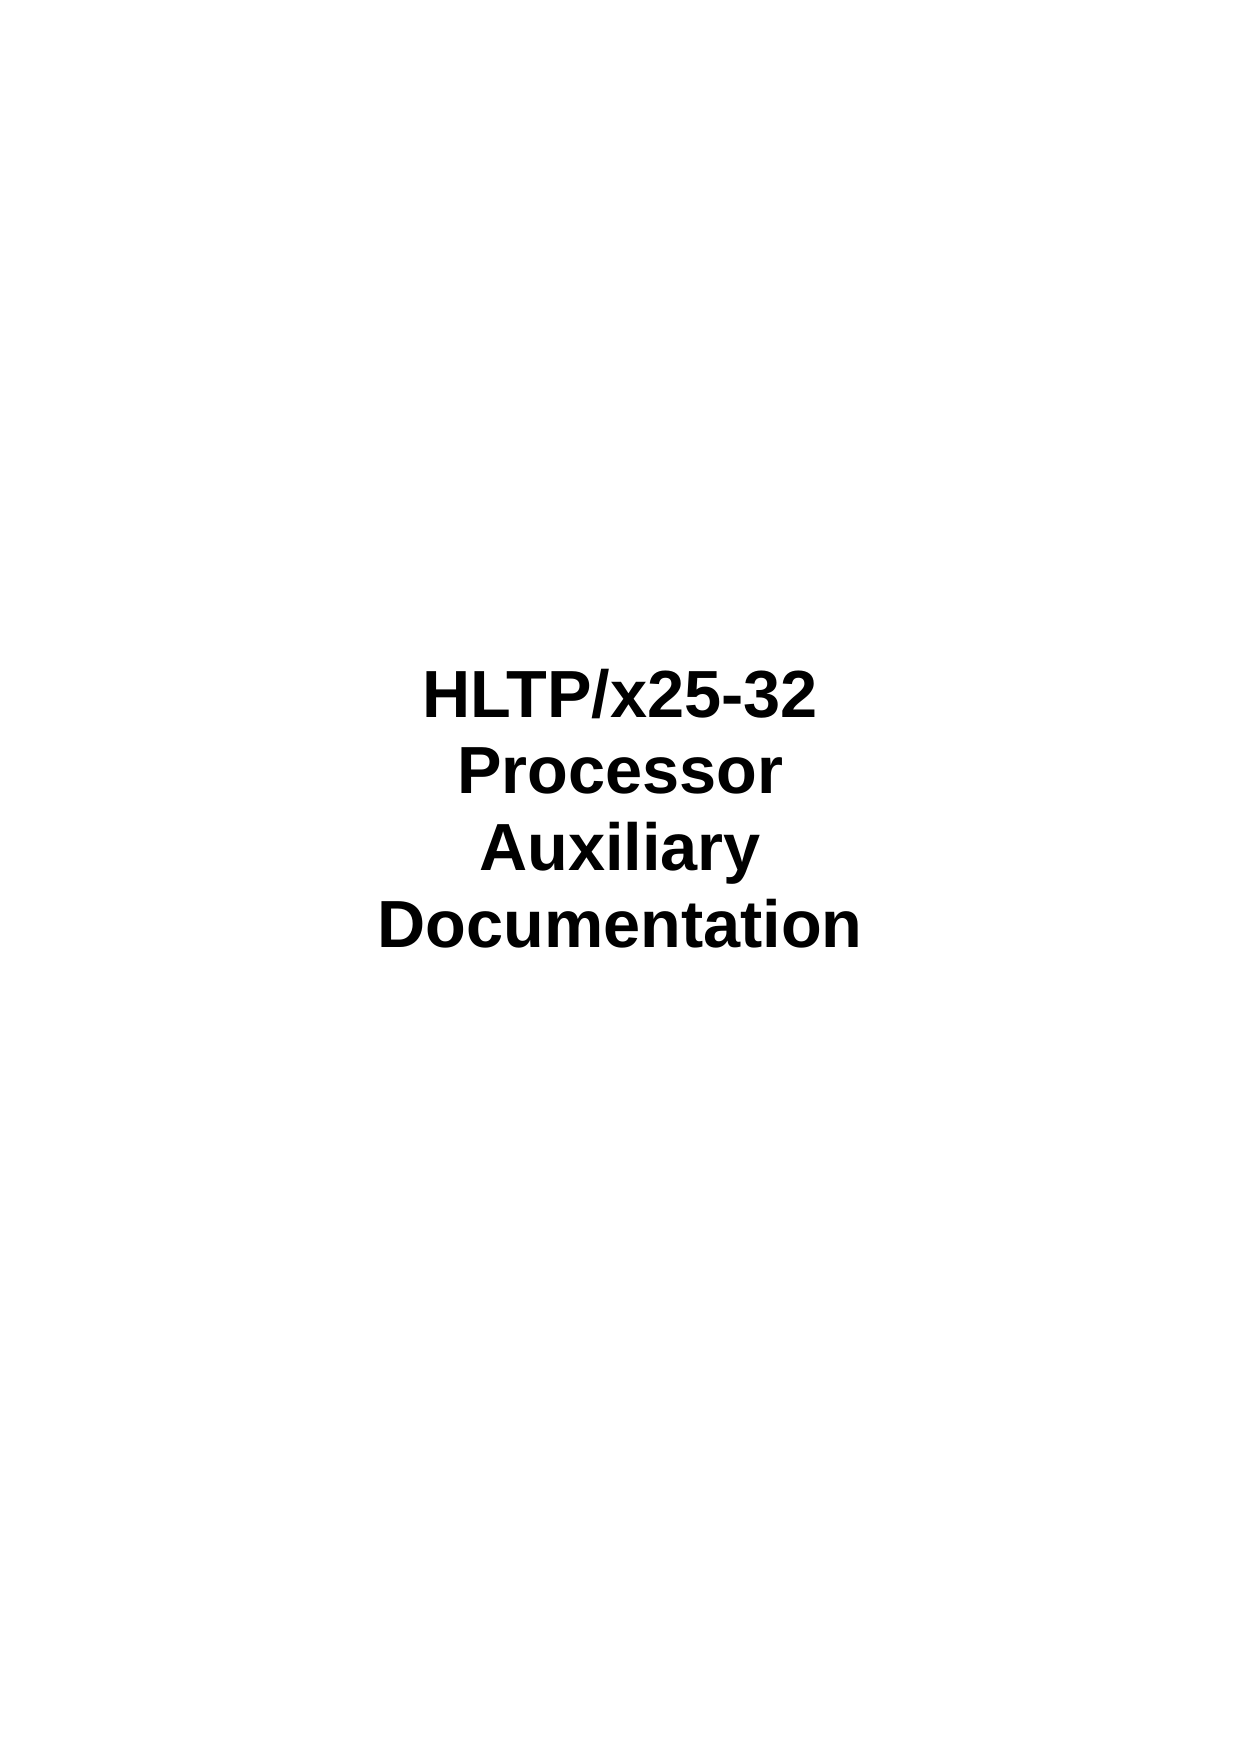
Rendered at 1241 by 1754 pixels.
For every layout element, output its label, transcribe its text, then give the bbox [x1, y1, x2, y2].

text Processor [118, 731, 1122, 808]
text HLTP/x25-32 [118, 655, 1122, 731]
text Auxiliary [118, 808, 1122, 885]
text Documentation [118, 885, 1122, 961]
